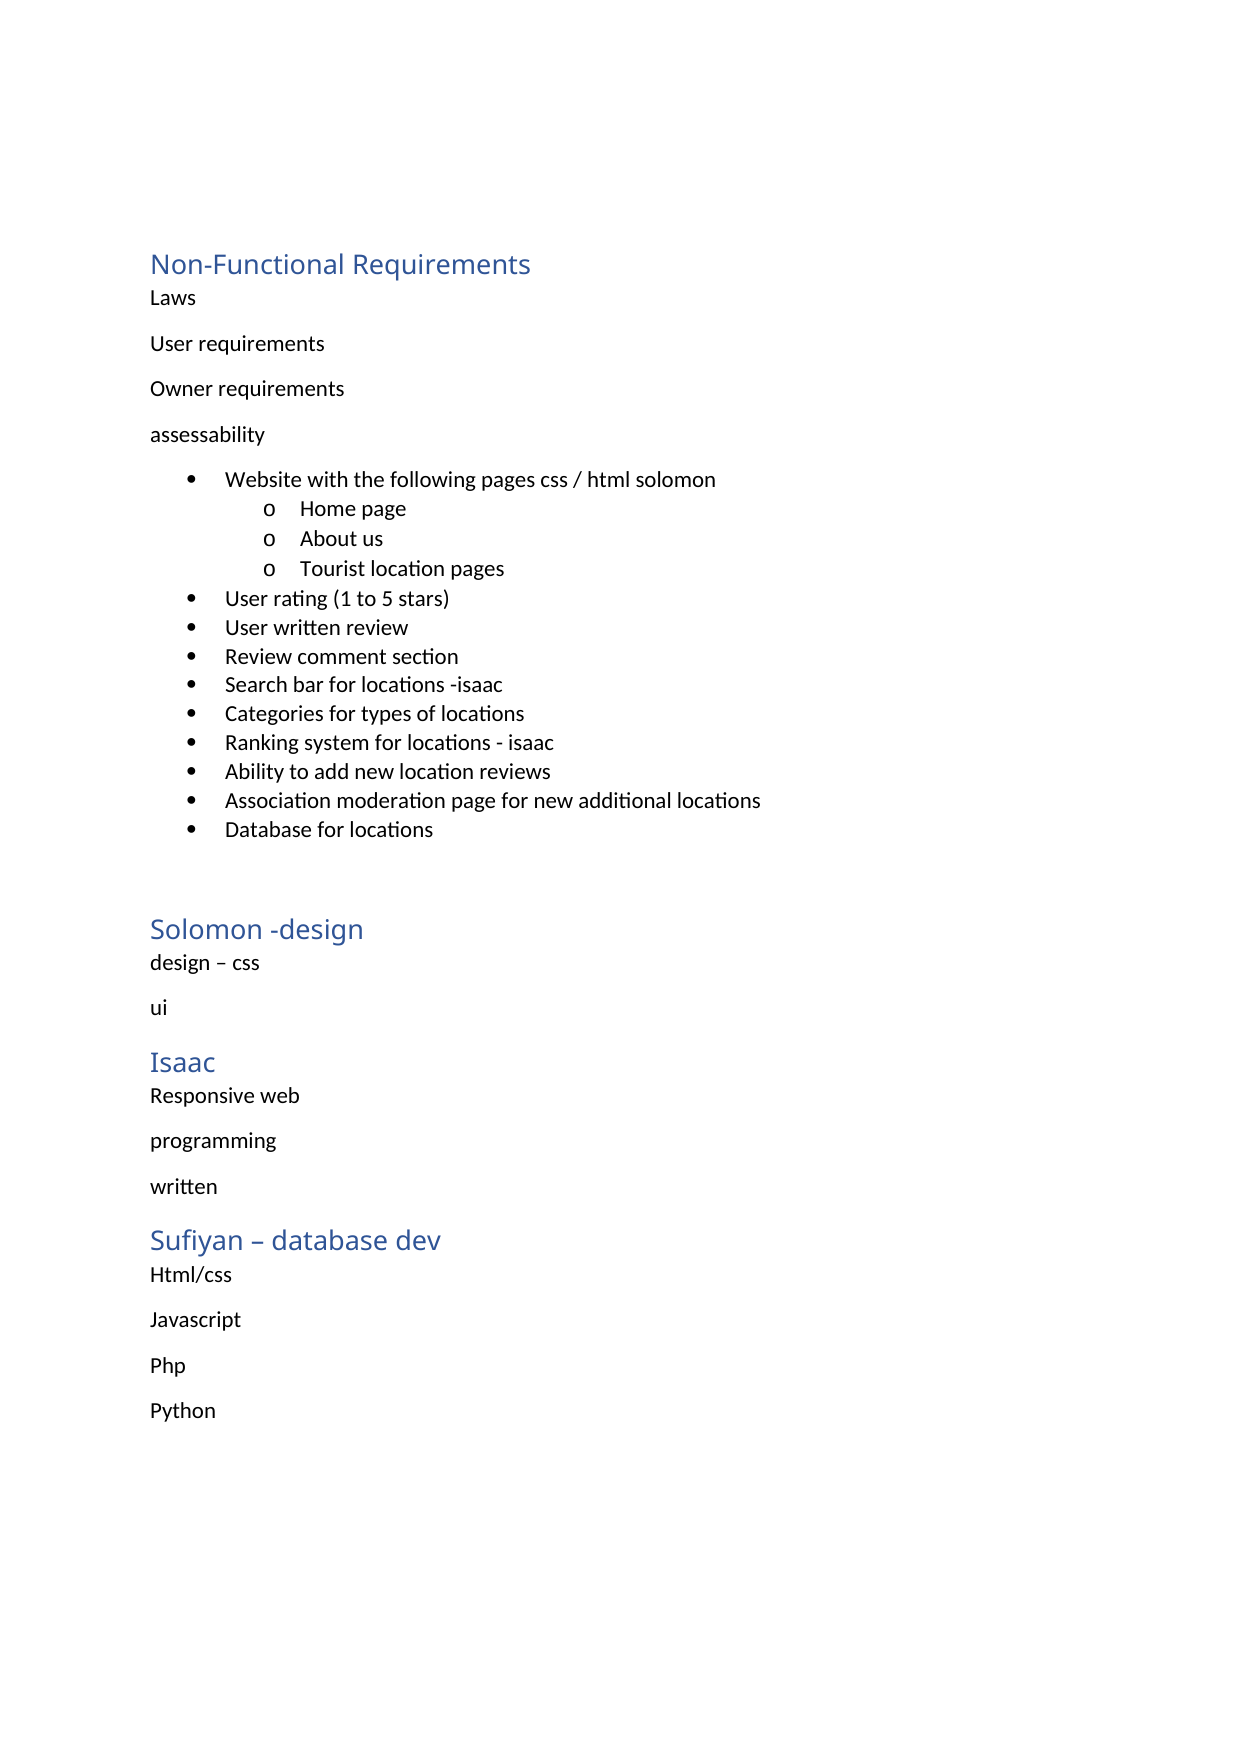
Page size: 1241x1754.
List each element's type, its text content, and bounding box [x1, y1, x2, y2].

list Association moderation page for new additional locations [187, 786, 1090, 814]
list Database for locations [187, 815, 1090, 843]
text written [150, 1172, 1090, 1200]
text Owner requirements [150, 374, 1090, 402]
list Review comment section [187, 642, 1090, 670]
list Ability to add new location reviews [187, 757, 1090, 785]
list About us [262, 524, 1090, 553]
list User written review [187, 613, 1090, 641]
list Website with the following pages css / html solomon [187, 465, 1090, 493]
subtitle Solomon -design [150, 910, 1090, 947]
subtitle Non-Functional Requirements [150, 245, 1090, 282]
list Tourist location pages [262, 554, 1090, 583]
text assessability [150, 420, 1090, 448]
text Html/css [150, 1260, 1090, 1288]
text Php [150, 1351, 1090, 1379]
text Laws [150, 283, 1090, 311]
list Search bar for locations -isaac [187, 671, 1090, 699]
text Javascript [150, 1305, 1090, 1333]
text programming [150, 1127, 1090, 1155]
text design – css [150, 948, 1090, 976]
list User rating (1 to 5 stars) [187, 584, 1090, 612]
text Python [150, 1396, 1090, 1424]
text User requirements [150, 329, 1090, 357]
list Ranking system for locations - isaac [187, 728, 1090, 756]
list Home page [262, 494, 1090, 523]
subtitle Sufiyan – database dev [150, 1222, 1090, 1259]
list Categories for types of locations [187, 699, 1090, 727]
text Responsive web [150, 1081, 1090, 1109]
subtitle Isaac [150, 1043, 1090, 1080]
text ui [150, 993, 1090, 1022]
